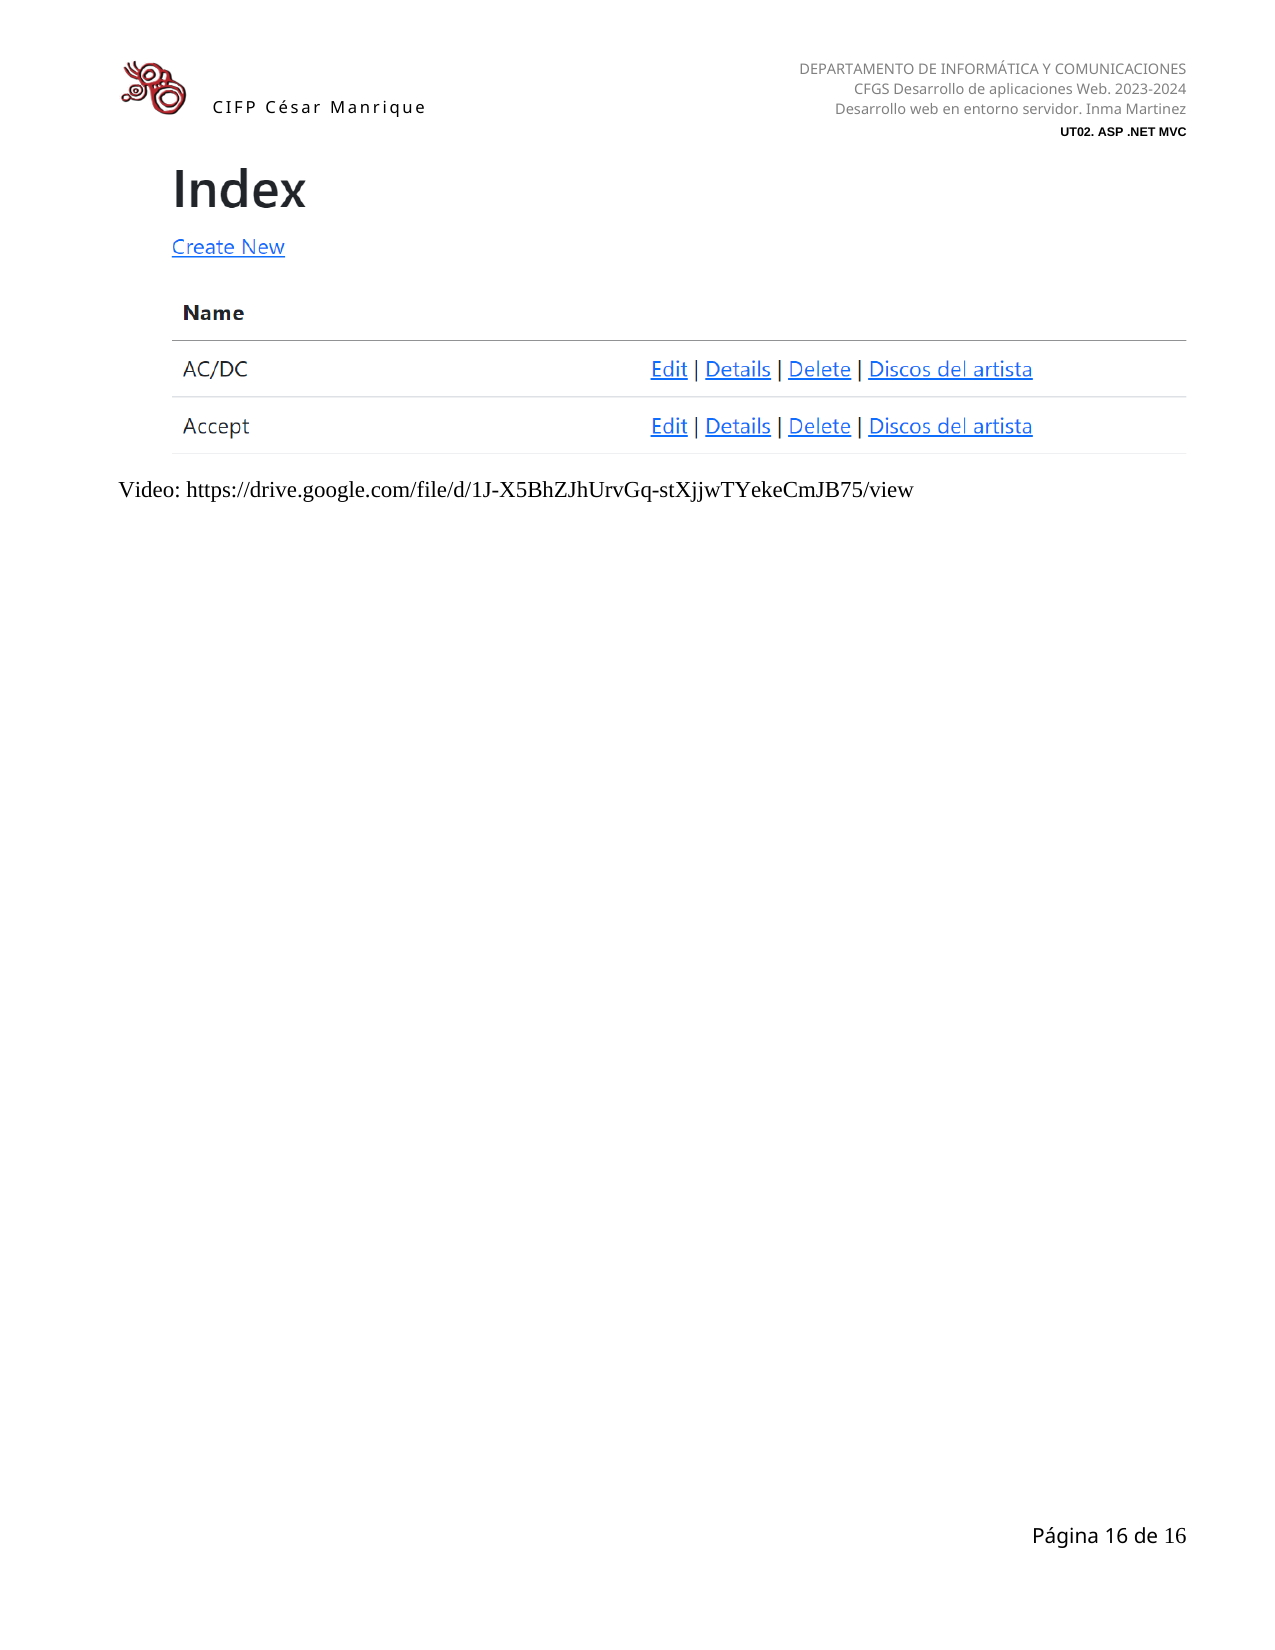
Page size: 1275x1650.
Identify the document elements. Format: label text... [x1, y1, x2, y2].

text Video: https://drive.google.com/file/d/1J-X5BhZJhUrvGq-stXjjwTYekeCmJB75/view [118, 464, 1186, 503]
picture [118, 155, 1187, 464]
picture [118, 59, 190, 115]
